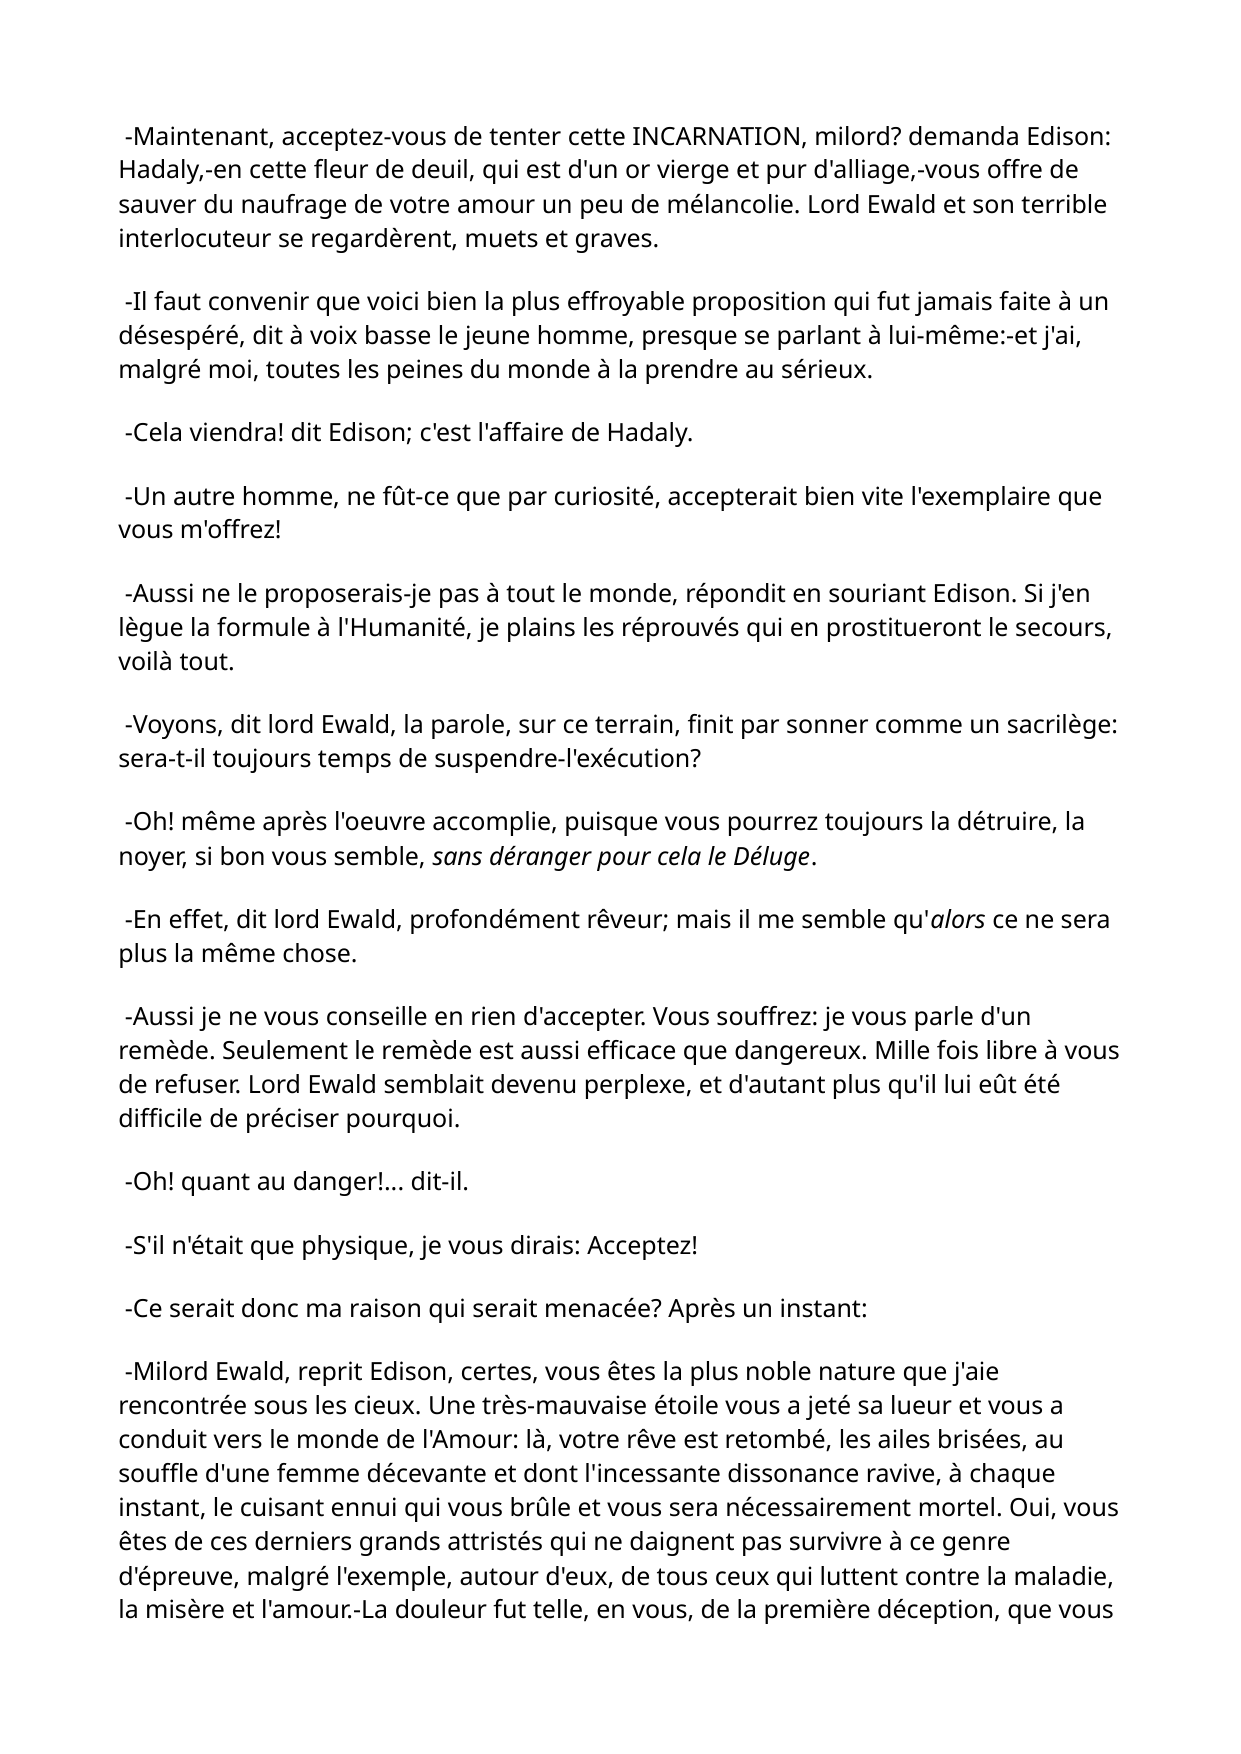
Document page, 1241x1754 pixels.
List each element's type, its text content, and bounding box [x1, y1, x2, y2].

text -Aussi je ne vous conseille en rien d'accepter. Vous souffrez: je vous parle d'un remède. Seulement le remède est aussi efficace que dangereux. Mille fois libre à vous de refuser. Lord Ewald semblait devenu perplexe, et d'autant plus qu'il lui eût été difficile de préciser pourquoi. [118, 999, 1122, 1135]
text -Maintenant, acceptez-vous de tenter cette INCARNATION, milord? demanda Edison: Hadaly,-en cette fleur de deuil, qui est d'un or vierge et pur d'alliage,-vous offre de sauver du naufrage de votre amour un peu de mélancolie. Lord Ewald et son terrible interlocuteur se regardèrent, muets et graves. [118, 118, 1122, 254]
text -Milord Ewald, reprit Edison, certes, vous êtes la plus noble nature que j'aie rencontrée sous les cieux. Une très-mauvaise étoile vous a jeté sa lueur et vous a conduit vers le monde de l'Amour: là, votre rêve est retombé, les ailes brisées, au souffle d'une femme décevante et dont l'incessante dissonance ravive, à chaque instant, le cuisant ennui qui vous brûle et vous sera nécessairement mortel. Oui, vous êtes de ces derniers grands attristés qui ne daignent pas survivre à ce genre d'épreuve, malgré l'exemple, autour d'eux, de tous ceux qui luttent contre la maladie, la misère et l'amour.-La douleur fut telle, en vous, de la première déception, que vous [118, 1354, 1122, 1626]
text -Oh! quant au danger!... dit-il. [118, 1164, 1122, 1198]
text -En effet, dit lord Ewald, profondément rêveur; mais il me semble qu'alors ce ne sera plus la même chose. [118, 901, 1122, 969]
text -Il faut convenir que voici bien la plus effroyable proposition qui fut jamais faite à un désespéré, dit à voix basse le jeune homme, presque se parlant à lui-même:-et j'ai, malgré moi, toutes les peines du monde à la prendre au sérieux. [118, 283, 1122, 386]
text -Un autre homme, ne fût-ce que par curiosité, accepterait bien vite l'exemplaire que vous m'offrez! [118, 478, 1122, 546]
text -Voyons, dit lord Ewald, la parole, sur ce terrain, finit par sonner comme un sacrilège: sera-t-il toujours temps de suspendre-l'exécution? [118, 707, 1122, 775]
text -Ce serait donc ma raison qui serait menacée? Après un instant: [118, 1291, 1122, 1324]
text -S'il n'était que physique, je vous dirais: Acceptez! [118, 1227, 1122, 1261]
text -Cela viendra! dit Edison; c'est l'affaire de Hadaly. [118, 415, 1122, 449]
text -Aussi ne le proposerais-je pas à tout le monde, répondit en souriant Edison. Si j'en lègue la formule à l'Humanité, je plains les réprouvés qui en prostitueront le secours, voilà tout. [118, 575, 1122, 678]
text -Oh! même après l'oeuvre accomplie, puisque vous pourrez toujours la détruire, la noyer, si bon vous semble, sans déranger pour cela le Déluge. [118, 804, 1122, 872]
